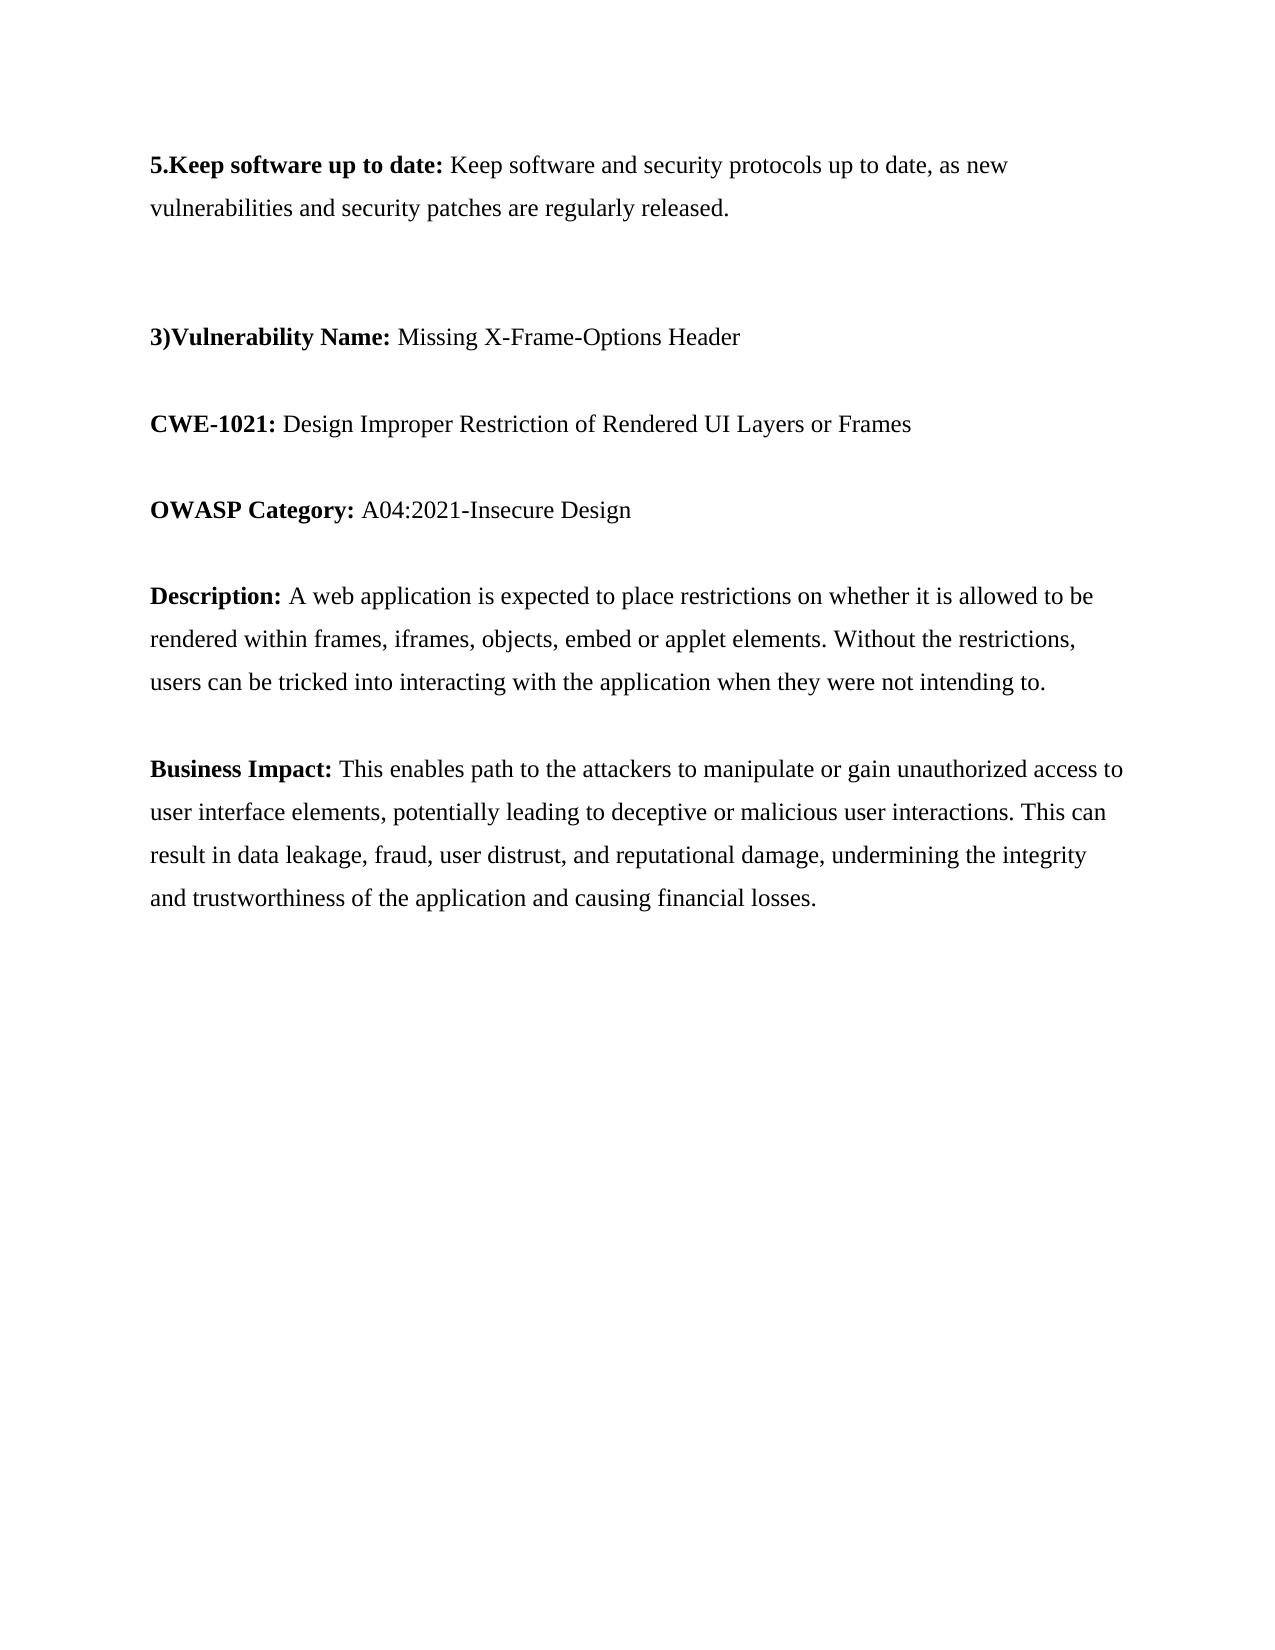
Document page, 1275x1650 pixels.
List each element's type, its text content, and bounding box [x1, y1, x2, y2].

text rendered within frames, iframes, objects, embed or applet elements. Without the restrictions, [150, 624, 1125, 653]
text and trustworthiness of the application and causing financial losses. [150, 883, 1125, 912]
text user interface elements, potentially leading to deceptive or malicious user interactions. This can [150, 797, 1125, 826]
text 5.Keep software up to date: Keep software and security protocols up to date, as new [150, 150, 1125, 179]
text result in data leakage, fraud, user distrust, and reputational damage, undermining the integrity [150, 840, 1125, 869]
text Description: A web application is expected to place restrictions on whether it is allowed to be [150, 581, 1125, 610]
text OWASP Category: A04:2021-Insecure Design [150, 495, 1125, 524]
text Business Impact: This enables path to the attackers to manipulate or gain unauthorized access to [150, 754, 1125, 782]
text vulnerabilities and security patches are regularly released. [150, 193, 1125, 222]
text CWE-1021: Design Improper Restriction of Rendered UI Layers or Frames [150, 409, 1125, 437]
text 3)Vulnerability Name: Missing X-Frame-Options Header [150, 322, 1125, 351]
text users can be tricked into interacting with the application when they were not intending to. [150, 667, 1125, 696]
